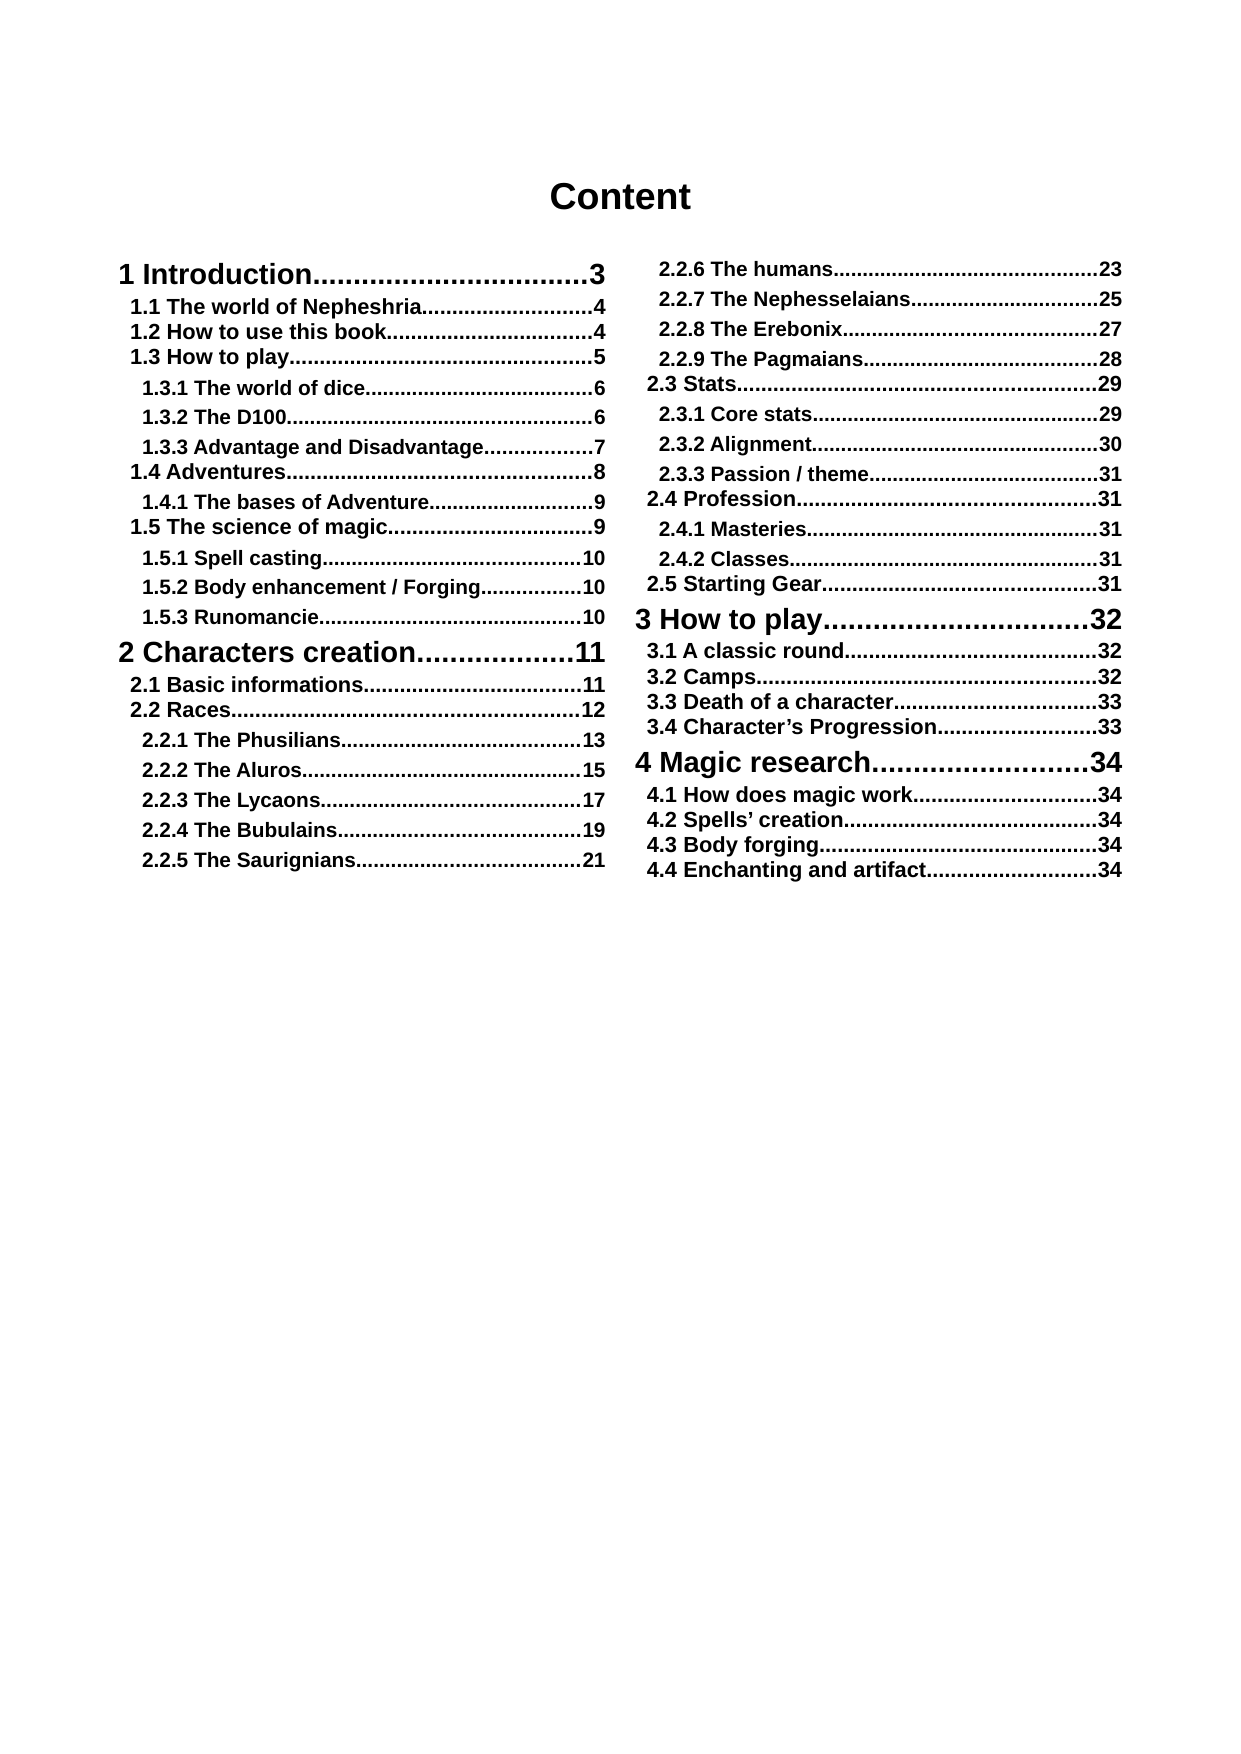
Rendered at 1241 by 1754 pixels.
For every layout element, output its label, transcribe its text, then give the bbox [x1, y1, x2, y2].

text 2.3.3 Passion / theme 31 [658, 462, 1122, 486]
text 1.5.2 Body enhancement / Forging 10 [142, 575, 605, 599]
text 2.2.9 The Pagmaians 28 [658, 347, 1122, 371]
text 1.1 The world of Nepheshria 4 [130, 294, 605, 319]
text 2.2.3 The Lycaons 17 [142, 788, 605, 812]
text 2.2.6 The humans 23 [658, 257, 1122, 281]
text 1.3.2 The D100 6 [142, 405, 605, 429]
text 1.3.1 The world of dice 6 [142, 375, 605, 399]
text 2.2 Races 12 [130, 697, 605, 722]
text 2.4.1 Masteries 31 [658, 517, 1122, 541]
text 2.4 Profession 31 [647, 486, 1122, 511]
text 1.4.1 The bases of Adventure 9 [142, 490, 605, 514]
text 1.2 How to use this book 4 [130, 319, 605, 344]
text 1.4 Adventures 8 [130, 459, 605, 484]
text 2.3 Stats 29 [647, 371, 1122, 396]
text 2.2.1 The Phusilians 13 [142, 728, 605, 752]
text 3.1 A classic round 32 [647, 638, 1122, 664]
text 1.5 The science of magic 9 [130, 514, 605, 539]
text 2.3.1 Core stats 29 [658, 402, 1122, 426]
text 2.2.5 The Saurignians 21 [142, 847, 605, 871]
text 3.3 Death of a character 33 [647, 689, 1122, 714]
text 2.4.2 Classes 31 [658, 547, 1122, 571]
text 3.2 Camps 32 [647, 664, 1122, 689]
text 2.2.4 The Bubulains 19 [142, 817, 605, 841]
text 1.5.1 Spell casting 10 [142, 545, 605, 569]
text 4.3 Body forging 34 [647, 832, 1122, 857]
text 4.1 How does magic work 34 [647, 782, 1122, 807]
text 1.3.3 Advantage and Disadvantage 7 [142, 435, 605, 459]
text 2.2.8 The Erebonix 27 [658, 317, 1122, 341]
text 4.2 Spells’ creation 34 [647, 807, 1122, 832]
text 2.1 Basic informations 11 [130, 671, 605, 697]
text 4.4 Enchanting and artifact 34 [647, 857, 1122, 882]
text 2.2.2 The Aluros 15 [142, 758, 605, 782]
text 3 How to play 32 [635, 602, 1122, 636]
text 1 Introduction 3 [118, 257, 605, 291]
text 1.3 How to play 5 [130, 344, 605, 369]
text 2.3.2 Alignment 30 [658, 432, 1122, 456]
text 2.5 Starting Gear 31 [647, 571, 1122, 596]
text 1.5.3 Runomancie 10 [142, 605, 605, 629]
subtitle Content [118, 174, 1122, 217]
text 4 Magic research 34 [635, 745, 1122, 779]
text 2 Characters creation 11 [118, 635, 605, 668]
text 2.2.7 The Nephesselaians 25 [658, 287, 1122, 311]
text 3.4 Character’s Progression 33 [647, 714, 1122, 739]
